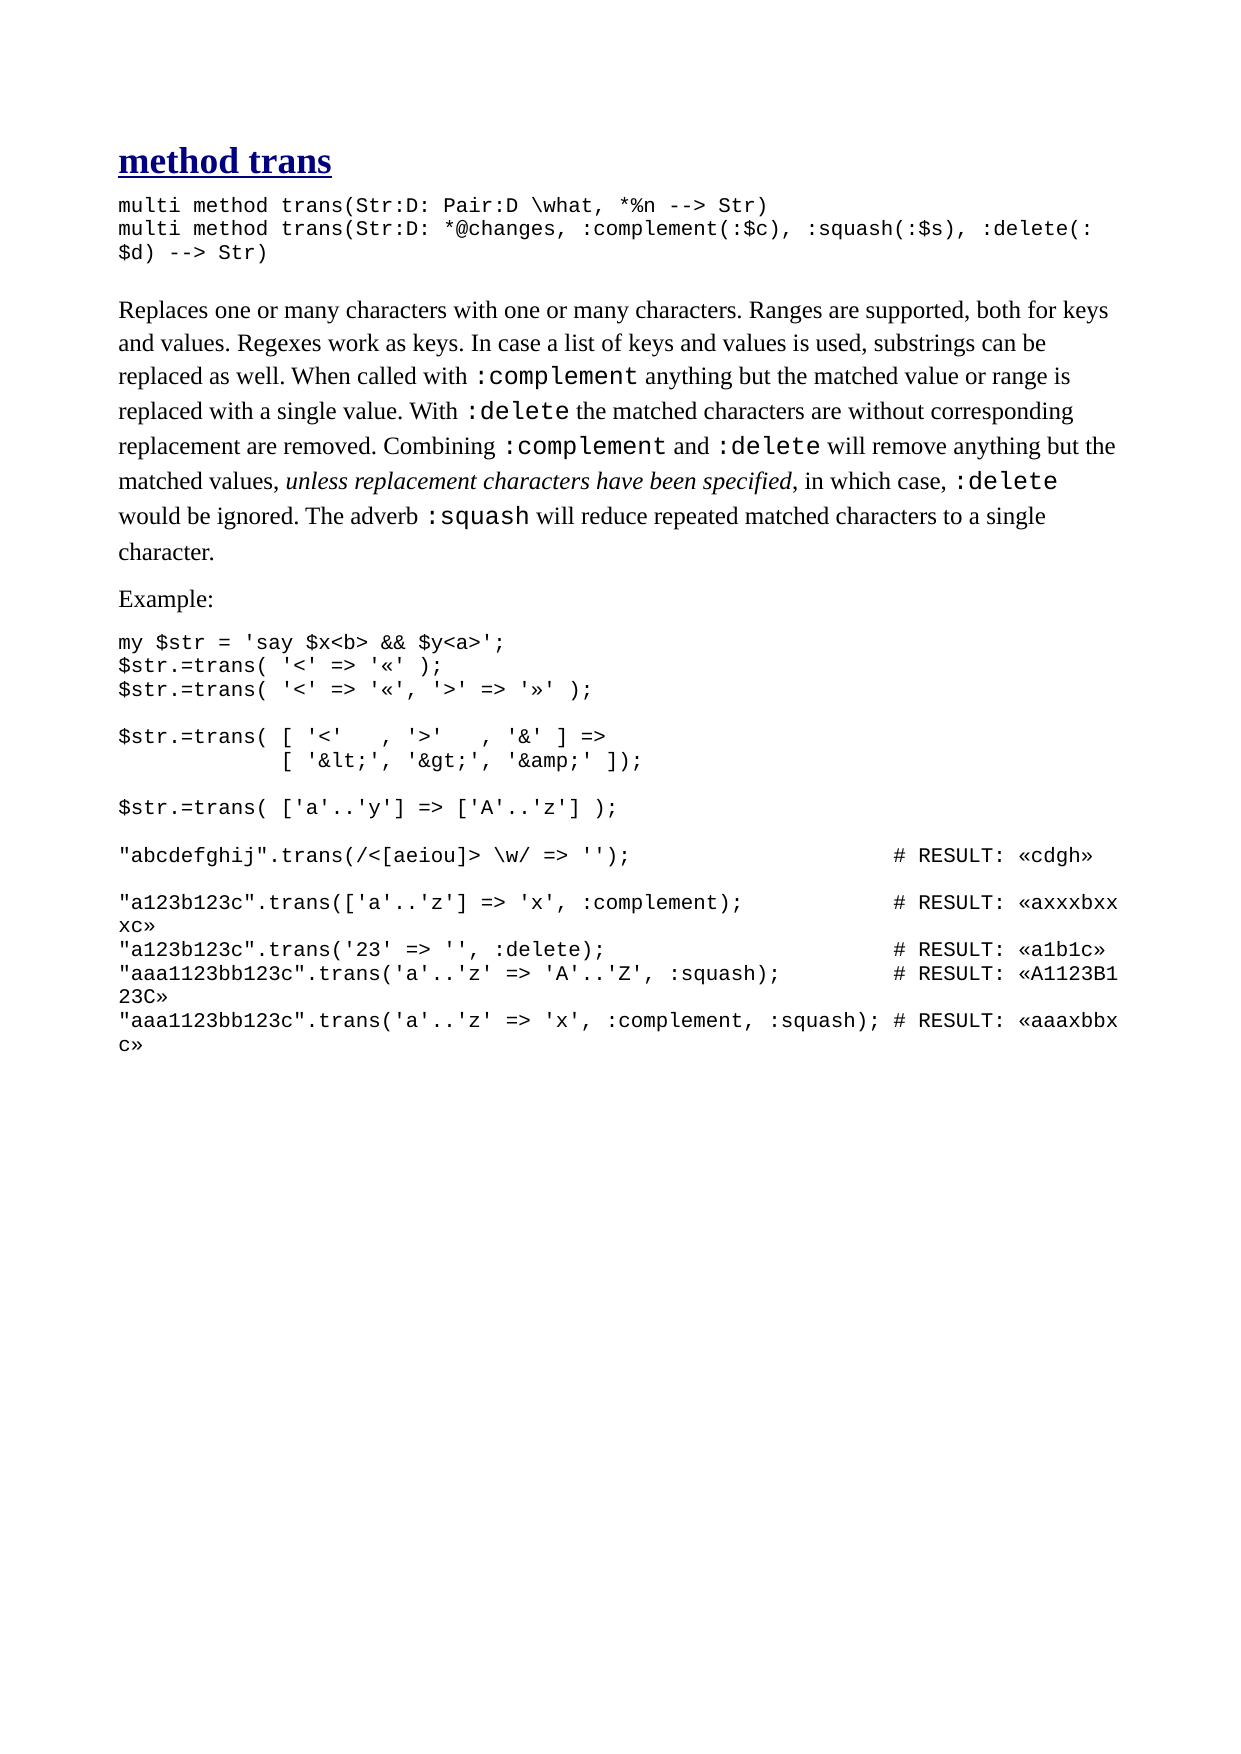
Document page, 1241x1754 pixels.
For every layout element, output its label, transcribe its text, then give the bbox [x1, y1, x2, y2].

text Example: [118, 584, 1122, 613]
text "a123b123c".trans('23' => '', :delete); # RESULT: «a1b1c» [118, 939, 1122, 963]
text my $str = 'say $x<b> && $y<a>'; [118, 632, 1122, 655]
text Replaces one or many characters with one or many characters. Ranges are supported, both for keys and values. Regexes work as keys. In case a list of keys and values is used, substrings can be replaced as well. When called with :complement anything but the matched value or range is replaced with a single value. With :delete the matched characters are without corresponding replacement are removed. Combining :complement and :delete will remove anything but the matched values, unless replacement characters have been specified, in which case, :delete would be ignored. The adverb :squash will reduce repeated matched characters to a single character. [118, 295, 1122, 565]
text $str.=trans( ['a'..'y'] => ['A'..'z'] ); [118, 797, 1122, 821]
text multi method trans(Str:D: *@changes, :complement(:$c), :squash(:$s), :delete(:$d) --> Str) [118, 218, 1122, 266]
text $str.=trans( '<' => '«', '>' => '»' ); [118, 679, 1122, 703]
text $str.=trans( '<' => '«' ); [118, 655, 1122, 679]
subtitle method trans [118, 139, 1122, 182]
text [ '&lt;', '&gt;', '&amp;' ]); [118, 750, 1122, 774]
text $str.=trans( [ '<' , '>' , '&' ] => [118, 726, 1122, 750]
text "abcdefghij".trans(/<[aeiou]> \w/ => ''); # RESULT: «cdgh» [118, 844, 1122, 868]
text multi method trans(Str:D: Pair:D \what, *%n --> Str) [118, 194, 1122, 218]
text "a123b123c".trans(['a'..'z'] => 'x', :complement); # RESULT: «axxxbxxxc» [118, 892, 1122, 939]
text "aaa1123bb123c".trans('a'..'z' => 'A'..'Z', :squash); # RESULT: «A1123B123C» [118, 963, 1122, 1010]
text "aaa1123bb123c".trans('a'..'z' => 'x', :complement, :squash); # RESULT: «aaaxbbxc» [118, 1010, 1122, 1057]
